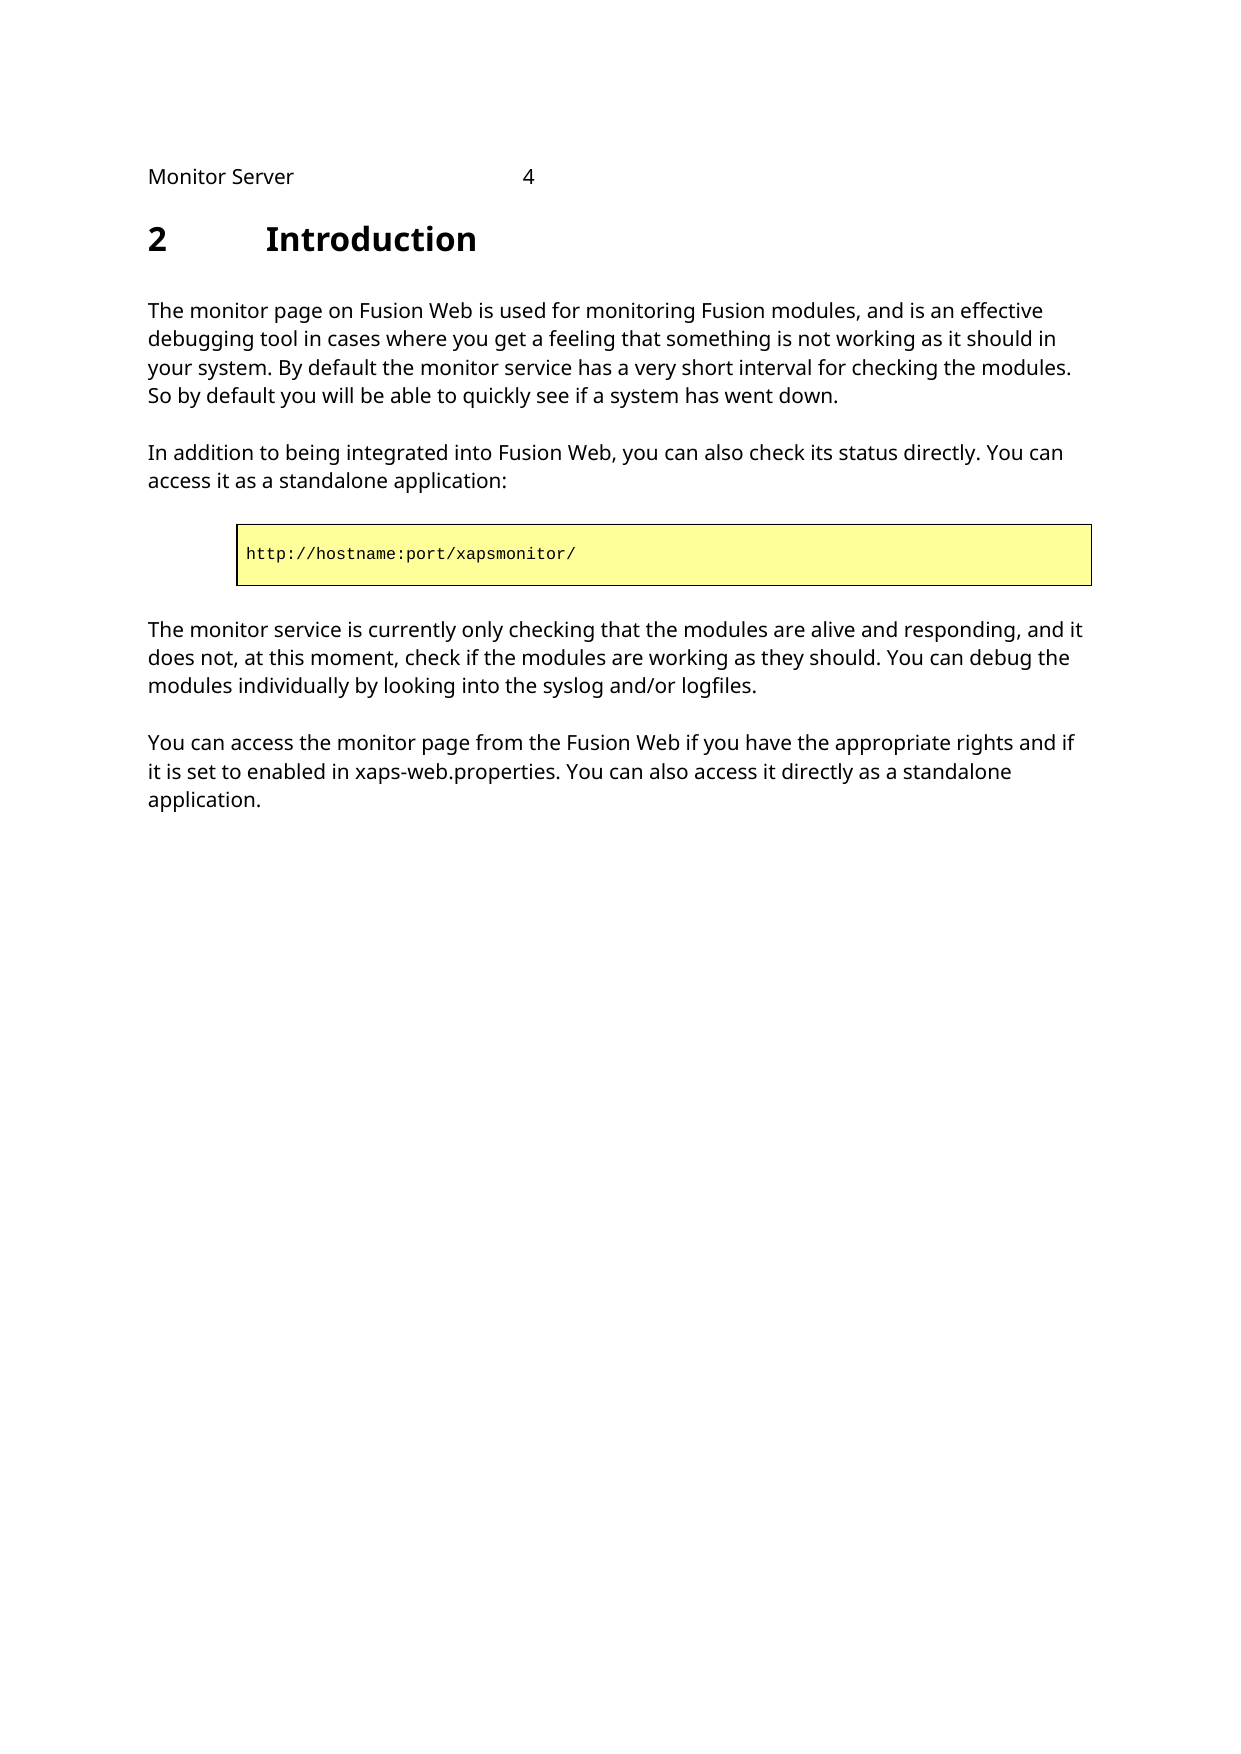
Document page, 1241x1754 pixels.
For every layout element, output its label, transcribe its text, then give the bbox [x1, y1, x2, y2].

subtitle Introduction [148, 216, 1092, 261]
text http://hostname:port/xapsmonitor/ [238, 542, 1091, 561]
text You can access the monitor page from the Fusion Web if you have the appropriate rights and if it is set to enabled in xaps-web.properties. You can also access it directly as a standalone application. [148, 728, 1092, 814]
text The monitor service is currently only checking that the modules are alive and responding, and it does not, at this moment, check if the modules are working as they should. You can debug the modules individually by looking into the syslog and/or logfiles. [148, 615, 1092, 700]
text In addition to being integrated into Fusion Web, you can also check its status directly. You can access it as a standalone application: [148, 438, 1092, 495]
text The monitor page on Fusion Web is used for monitoring Fusion modules, and is an effective debugging tool in cases where you get a feeling that something is not working as it should in your system. By default the monitor service has a very short interval for checking the modules. So by default you will be able to quickly see if a system has went down. [148, 296, 1092, 410]
